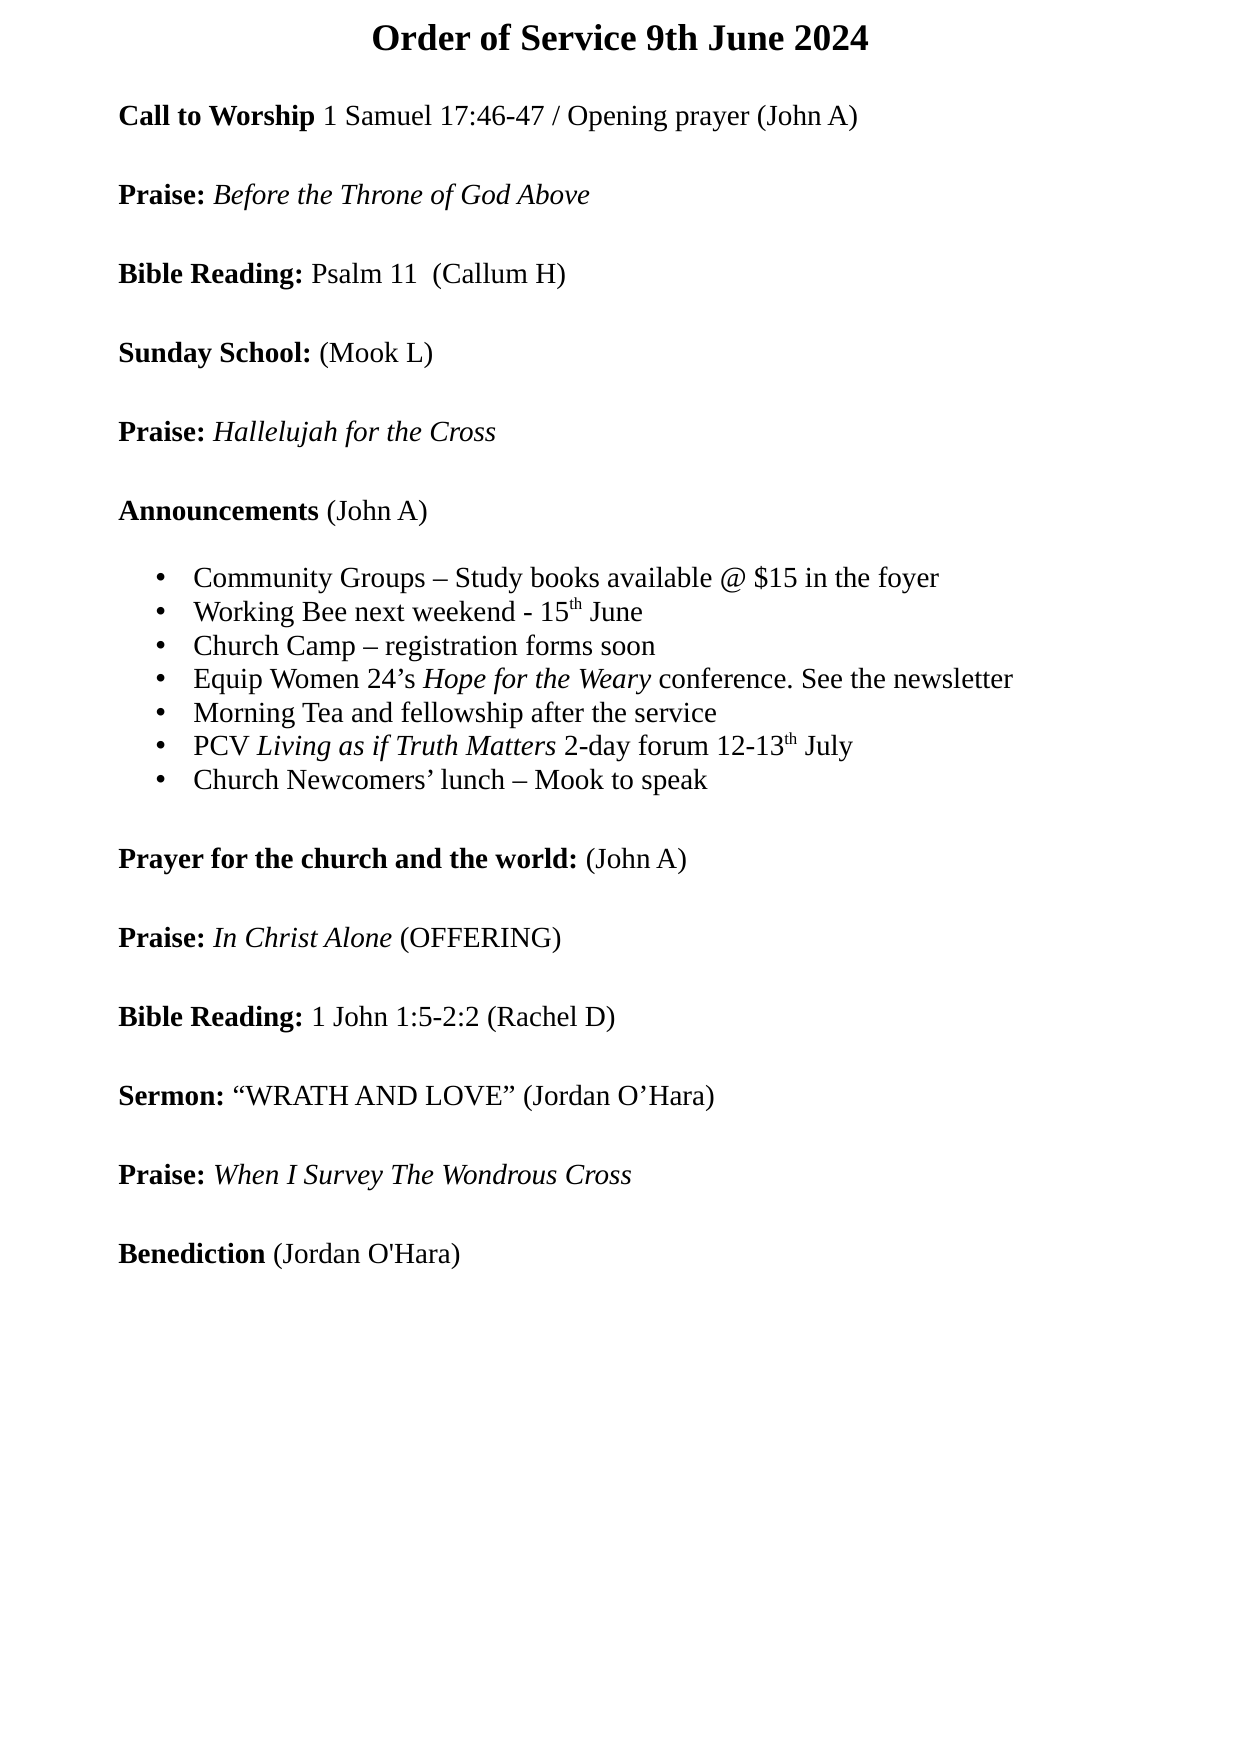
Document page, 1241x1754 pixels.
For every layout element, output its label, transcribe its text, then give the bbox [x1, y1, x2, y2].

list Community Groups – Study books available @ $15 in the foyer [156, 560, 1122, 594]
text Bible Reading: 1 John 1:5-2:2 (Rachel D) [118, 999, 1122, 1033]
text Sermon: “WRATH AND LOVE” (Jordan O’Hara) [118, 1078, 1122, 1112]
list Morning Tea and fellowship after the service [156, 695, 1122, 728]
text Call to Worship 1 Samuel 17:46-47 / Opening prayer (John A) [118, 98, 1122, 132]
text Praise: Hallelujah for the Cross [118, 414, 1122, 448]
text Sunday School: (Mook L) [118, 335, 1122, 369]
text Announcements (John A) [118, 493, 1122, 527]
text Prayer for the church and the world: (John A) [118, 841, 1122, 875]
text Praise: When I Survey The Wondrous Cross [118, 1157, 1122, 1191]
text Bible Reading: Psalm 11 (Callum H) [118, 256, 1122, 290]
list Church Newcomers’ lunch – Mook to speak [156, 762, 1122, 796]
list Working Bee next weekend - 15th June [156, 594, 1122, 628]
text Praise: In Christ Alone (OFFERING) [118, 920, 1122, 954]
list PCV Living as if Truth Matters 2-day forum 12-13th July [156, 728, 1122, 762]
text Praise: Before the Throne of God Above [118, 177, 1122, 211]
list Church Camp – registration forms soon [156, 628, 1122, 661]
list Equip Women 24’s Hope for the Weary conference. See the newsletter [156, 661, 1122, 695]
text Benediction (Jordan O'Hara) [118, 1236, 1122, 1270]
